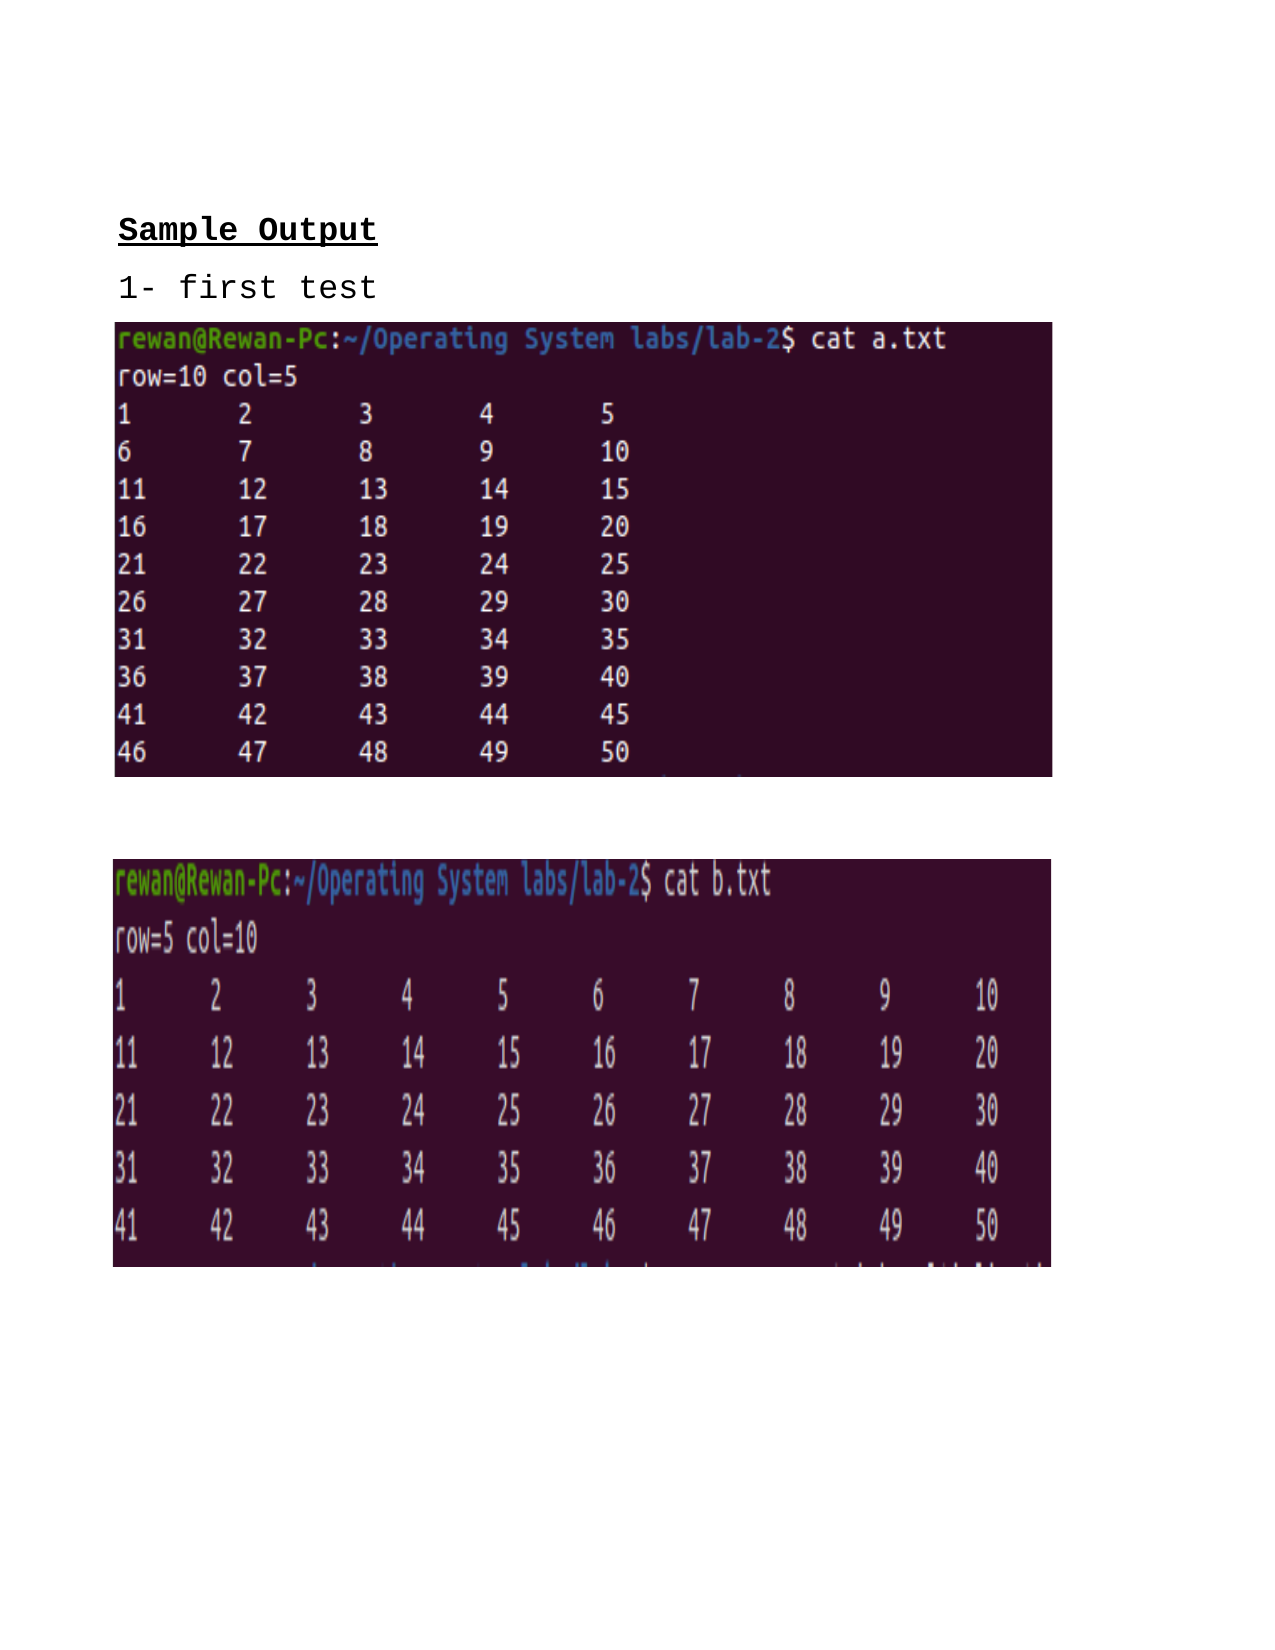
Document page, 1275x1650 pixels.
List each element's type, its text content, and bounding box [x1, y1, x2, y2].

text 1- first test [118, 271, 1157, 308]
picture [114, 322, 1053, 777]
picture [112, 859, 1052, 1267]
text Sample Output [118, 212, 1157, 250]
